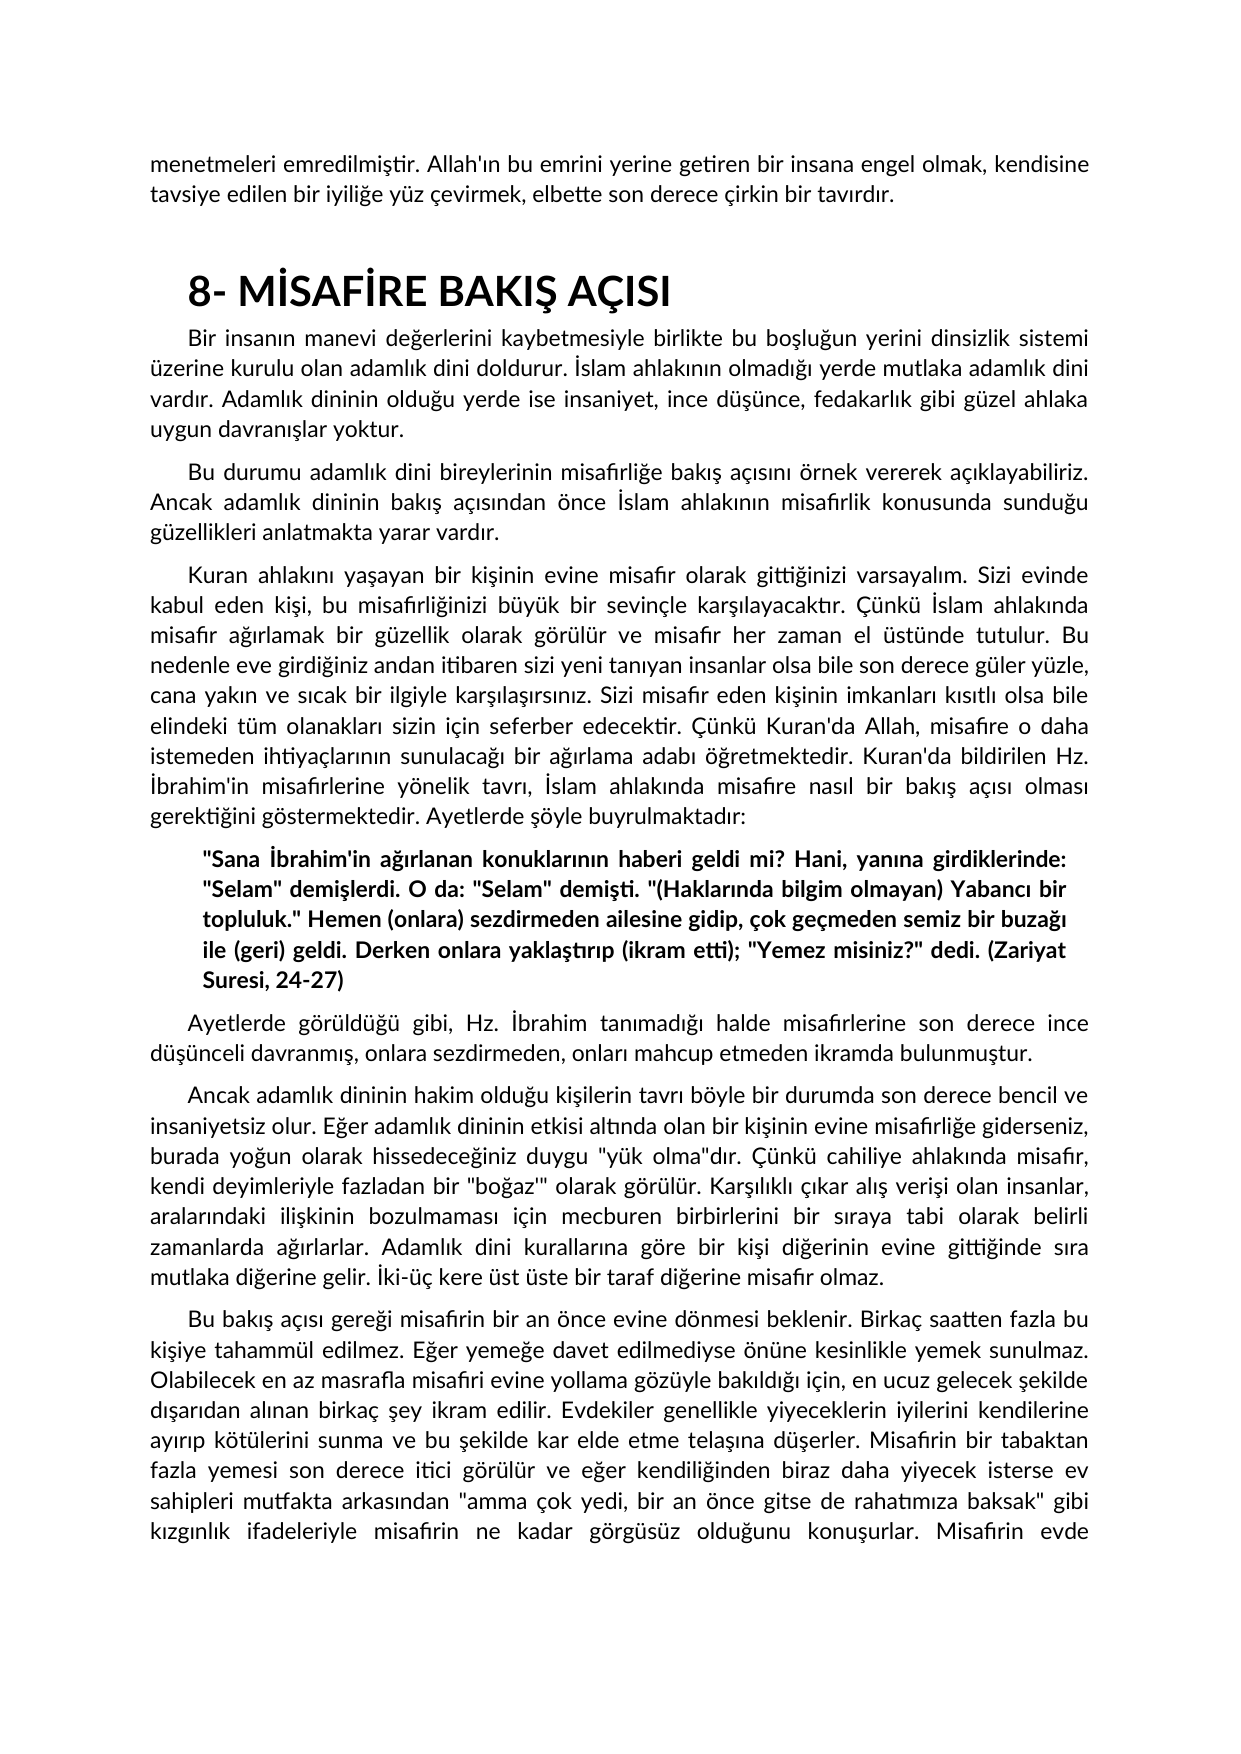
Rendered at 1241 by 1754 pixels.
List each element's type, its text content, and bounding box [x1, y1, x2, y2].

text Bu bakış açısı gereği misafirin bir an önce evine dönmesi beklenir. Birkaç saatten fazla bu kişiye tahammül edilmez. Eğer yemeğe davet edilmediyse önüne kesinlikle yemek sunulmaz. Olabilecek en az masrafla misafiri evine yollama gözüyle bakıldığı için, en ucuz gelecek şekilde dışarıdan alınan birkaç şey ikram edilir. Evdekiler genellikle yiyeceklerin iyilerini kendilerine ayırıp kötülerini sunma ve bu şekilde kar elde etme telaşına düşerler. Misafirin bir tabaktan fazla yemesi son derece itici görülür ve eğer kendiliğinden biraz daha yiyecek isterse ev sahipleri mutfakta arkasından "amma çok yedi, bir an önce gitse de rahatımıza baksak" gibi kızgınlık ifadeleriyle misafirin ne kadar görgüsüz olduğunu konuşurlar. Misafirin evde [150, 1305, 1090, 1544]
text Bir insanın manevi değerlerini kaybetmesiyle birlikte bu boşluğun yerini dinsizlik sistemi üzerine kurulu olan adamlık dini doldurur. İslam ahlakının olmadığı yerde mutlaka adamlık dini vardır. Adamlık dininin olduğu yerde ise insaniyet, ince düşünce, fedakarlık gibi güzel ahlaka uygun davranışlar yoktur. [150, 324, 1090, 442]
text Ancak adamlık dininin hakim olduğu kişilerin tavrı böyle bir durumda son derece bencil ve insaniyetsiz olur. Eğer adamlık dininin etkisi altında olan bir kişinin evine misafirliğe giderseniz, burada yoğun olarak hissedeceğiniz duygu "yük olma"dır. Çünkü cahiliye ahlakında misafir, kendi deyimleriyle fazladan bir "boğaz'" olarak görülür. Karşılıklı çıkar alış verişi olan insanlar, aralarındaki ilişkinin bozulmaması için mecburen birbirlerini bir sıraya tabi olarak belirli zamanlarda ağırlarlar. Adamlık dini kurallarına göre bir kişi diğerinin evine gittiğinde sıra mutlaka diğerine gelir. İki-üç kere üst üste bir taraf diğerine misafir olmaz. [150, 1081, 1090, 1290]
text Ayetlerde görüldüğü gibi, Hz. İbrahim tanımadığı halde misafirlerine son derece ince düşünceli davranmış, onlara sezdirmeden, onları mahcup etmeden ikramda bulunmuştur. [150, 1008, 1090, 1066]
text Kuran ahlakını yaşayan bir kişinin evine misafir olarak gittiğinizi varsayalım. Sizi evinde kabul eden kişi, bu misafirliğinizi büyük bir sevinçle karşılayacaktır. Çünkü İslam ahlakında misafir ağırlamak bir güzellik olarak görülür ve misafir her zaman el üstünde tutulur. Bu nedenle eve girdiğiniz andan itibaren sizi yeni tanıyan insanlar olsa bile son derece güler yüzle, cana yakın ve sıcak bir ilgiyle karşılaşırsınız. Sizi misafir eden kişinin imkanları kısıtlı olsa bile elindeki tüm olanakları sizin için seferber edecektir. Çünkü Kuran'da Allah, misafire o daha istemeden ihtiyaçlarının sunulacağı bir ağırlama adabı öğretmektedir. Kuran'da bildirilen Hz. İbrahim'in misafirlerine yönelik tavrı, İslam ahlakında misafire nasıl bir bakış açısı olması gerektiğini göstermektedir. Ayetlerde şöyle buyrulmaktadır: [150, 560, 1090, 829]
subtitle 8- MİSAFİRE BAKIŞ AÇISI [187, 266, 1090, 316]
text Bu durumu adamlık dini bireylerinin misafirliğe bakış açısını örnek vererek açıklayabiliriz. Ancak adamlık dininin bakış açısından önce İslam ahlakının misafirlik konusunda sunduğu güzellikleri anlatmakta yarar vardır. [150, 457, 1090, 545]
text "Sana İbrahim'in ağırlanan konuklarının haberi geldi mi? Hani, yanına girdiklerinde: "Selam" demişlerdi. O da: "Selam" demişti. "(Haklarında bilgim olmayan) Yabancı bir topluluk." Hemen (onlara) sezdirmeden ailesine gidip, çok geçmeden semiz bir buzağı ile (geri) geldi. Derken onlara yaklaştırıp (ikram etti); "Yemez misiniz?" dedi. (Zariyat Suresi, 24-27) [202, 845, 1068, 993]
text menetmeleri emredilmiştir. Allah'ın bu emrini yerine getiren bir insana engel olmak, kendisine tavsiye edilen bir iyiliğe yüz çevirmek, elbette son derece çirkin bir tavırdır. [150, 150, 1090, 208]
